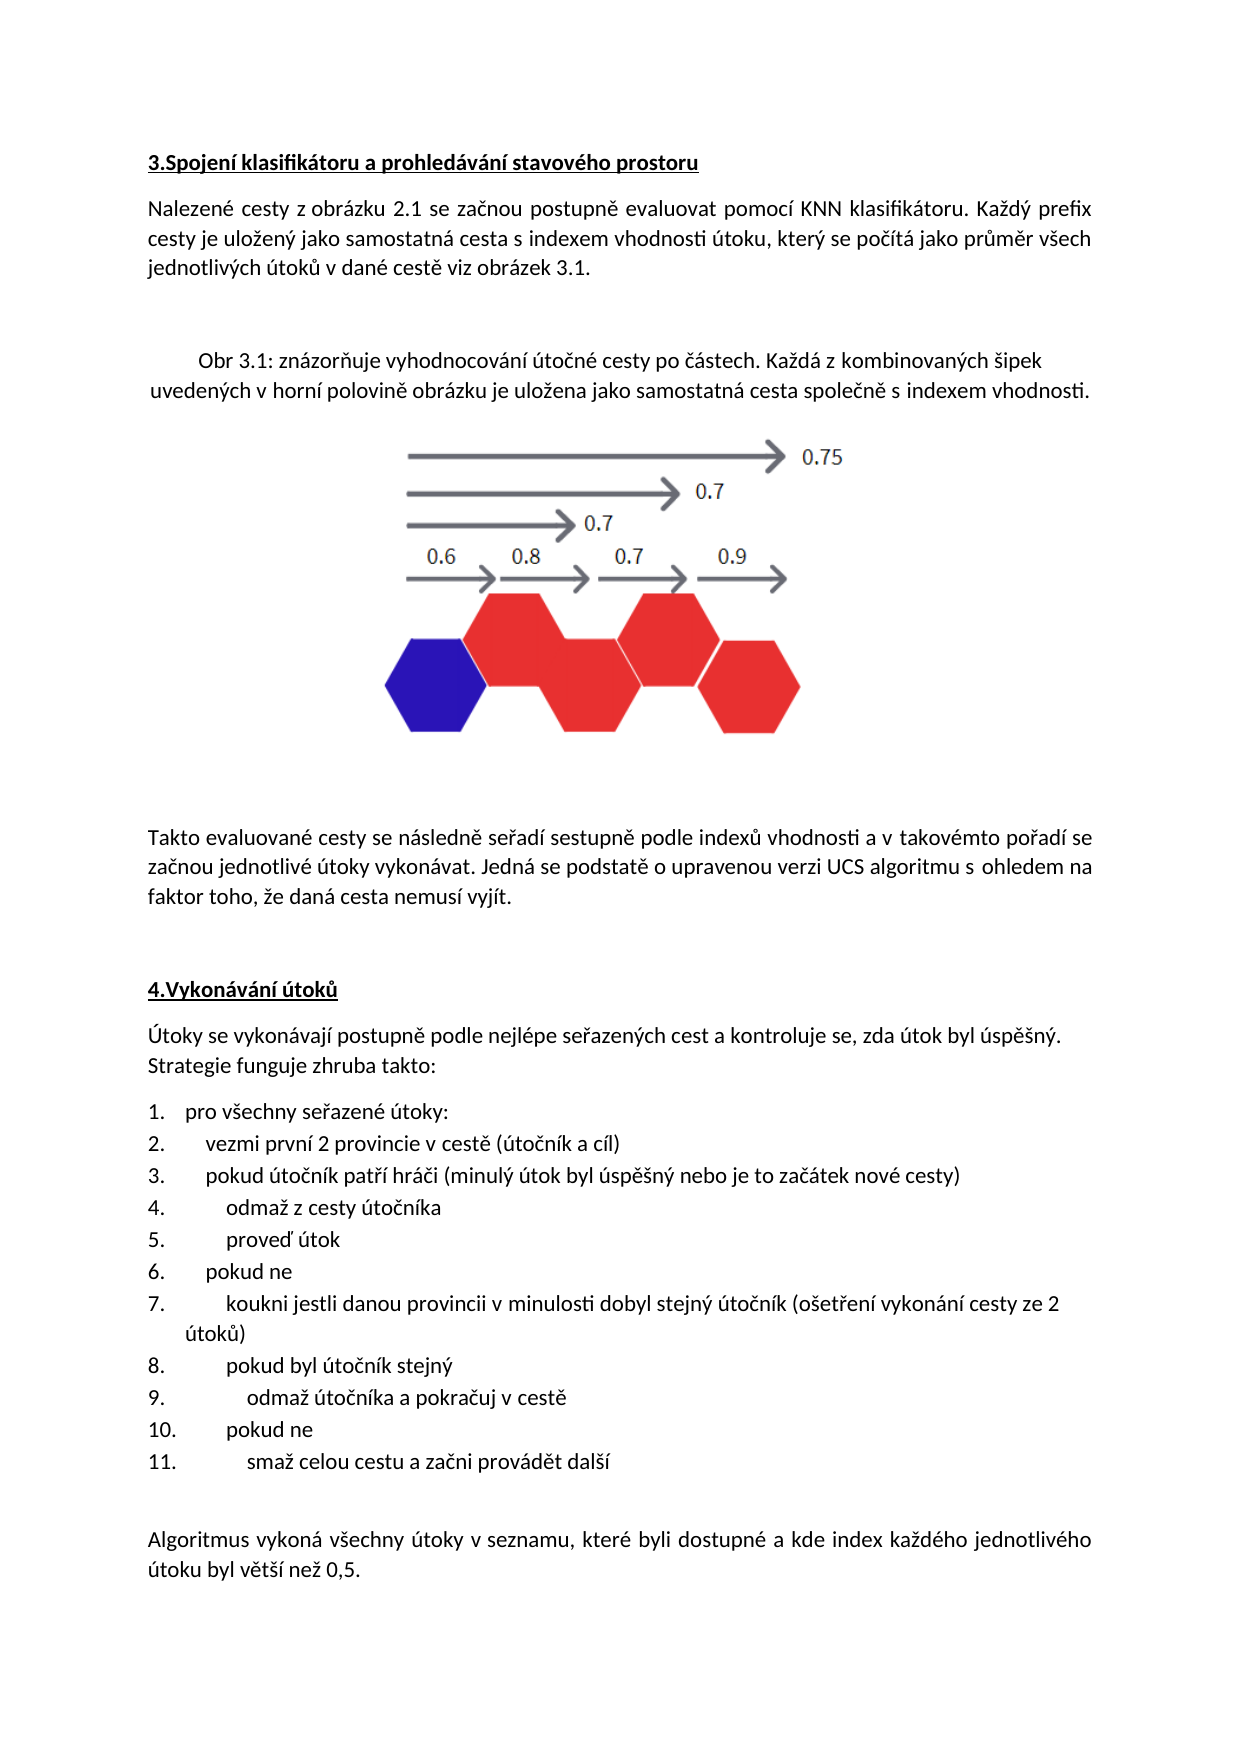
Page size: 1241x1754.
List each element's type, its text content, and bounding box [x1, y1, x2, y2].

list pokud byl útočník stejný [148, 1351, 1093, 1379]
list smaž celou cestu a začni provádět další [148, 1447, 1093, 1475]
list pokud ne [148, 1257, 1093, 1285]
list pokud útočník patří hráči (minulý útok byl úspěšný nebo je to začátek nové cesty) [148, 1161, 1093, 1189]
list odmaž útočníka a pokračuj v cestě [148, 1383, 1093, 1411]
list koukni jestli danou provincii v minulosti dobyl stejný útočník (ošetření vykonání cesty ze 2 útoků) [148, 1289, 1093, 1347]
text Nalezené cesty z obrázku 2.1 se začnou postupně evaluovat pomocí KNN klasifikátoru. Každý prefix cesty je uložený jako samostatná cesta s indexem vhodnosti útoku, který se počítá jako průměr všech jednotlivých útoků v dané cestě viz obrázek 3.1. [148, 194, 1093, 281]
text Útoky se vykonávají postupně podle nejlépe seřazených cest a kontroluje se, zda útok byl úspěšný. Strategie funguje zhruba takto: [148, 1021, 1093, 1079]
text Algoritmus vykoná všechny útoky v seznamu, které byli dostupné a kde index každého jednotlivého útoku byl větší než 0,5. [148, 1525, 1093, 1583]
list odmaž z cesty útočníka [148, 1193, 1093, 1221]
list proveď útok [148, 1225, 1093, 1253]
list pokud ne [148, 1415, 1093, 1443]
text 3.Spojení klasifikátoru a prohledávání stavového prostoru [148, 148, 1093, 176]
list pro všechny seřazené útoky: [148, 1097, 1093, 1125]
text Takto evaluované cesty se následně seřadí sestupně podle indexů vhodnosti a v takovémto pořadí se začnou jednotlivé útoky vykonávat. Jedná se podstatě o upravenou verzi UCS algoritmu s ohledem na faktor toho, že daná cesta nemusí vyjít. [148, 823, 1093, 910]
text 4.Vykonávání útoků [148, 975, 1093, 1003]
list vezmi první 2 provincie v cestě (útočník a cíl) [148, 1129, 1093, 1157]
text Obr 3.1: znázorňuje vyhodnocování útočné cesty po částech. Každá z kombinovaných šipek uvedených v horní polovině obrázku je uložena jako samostatná cesta společně s indexem vhodnosti. [148, 346, 1093, 404]
